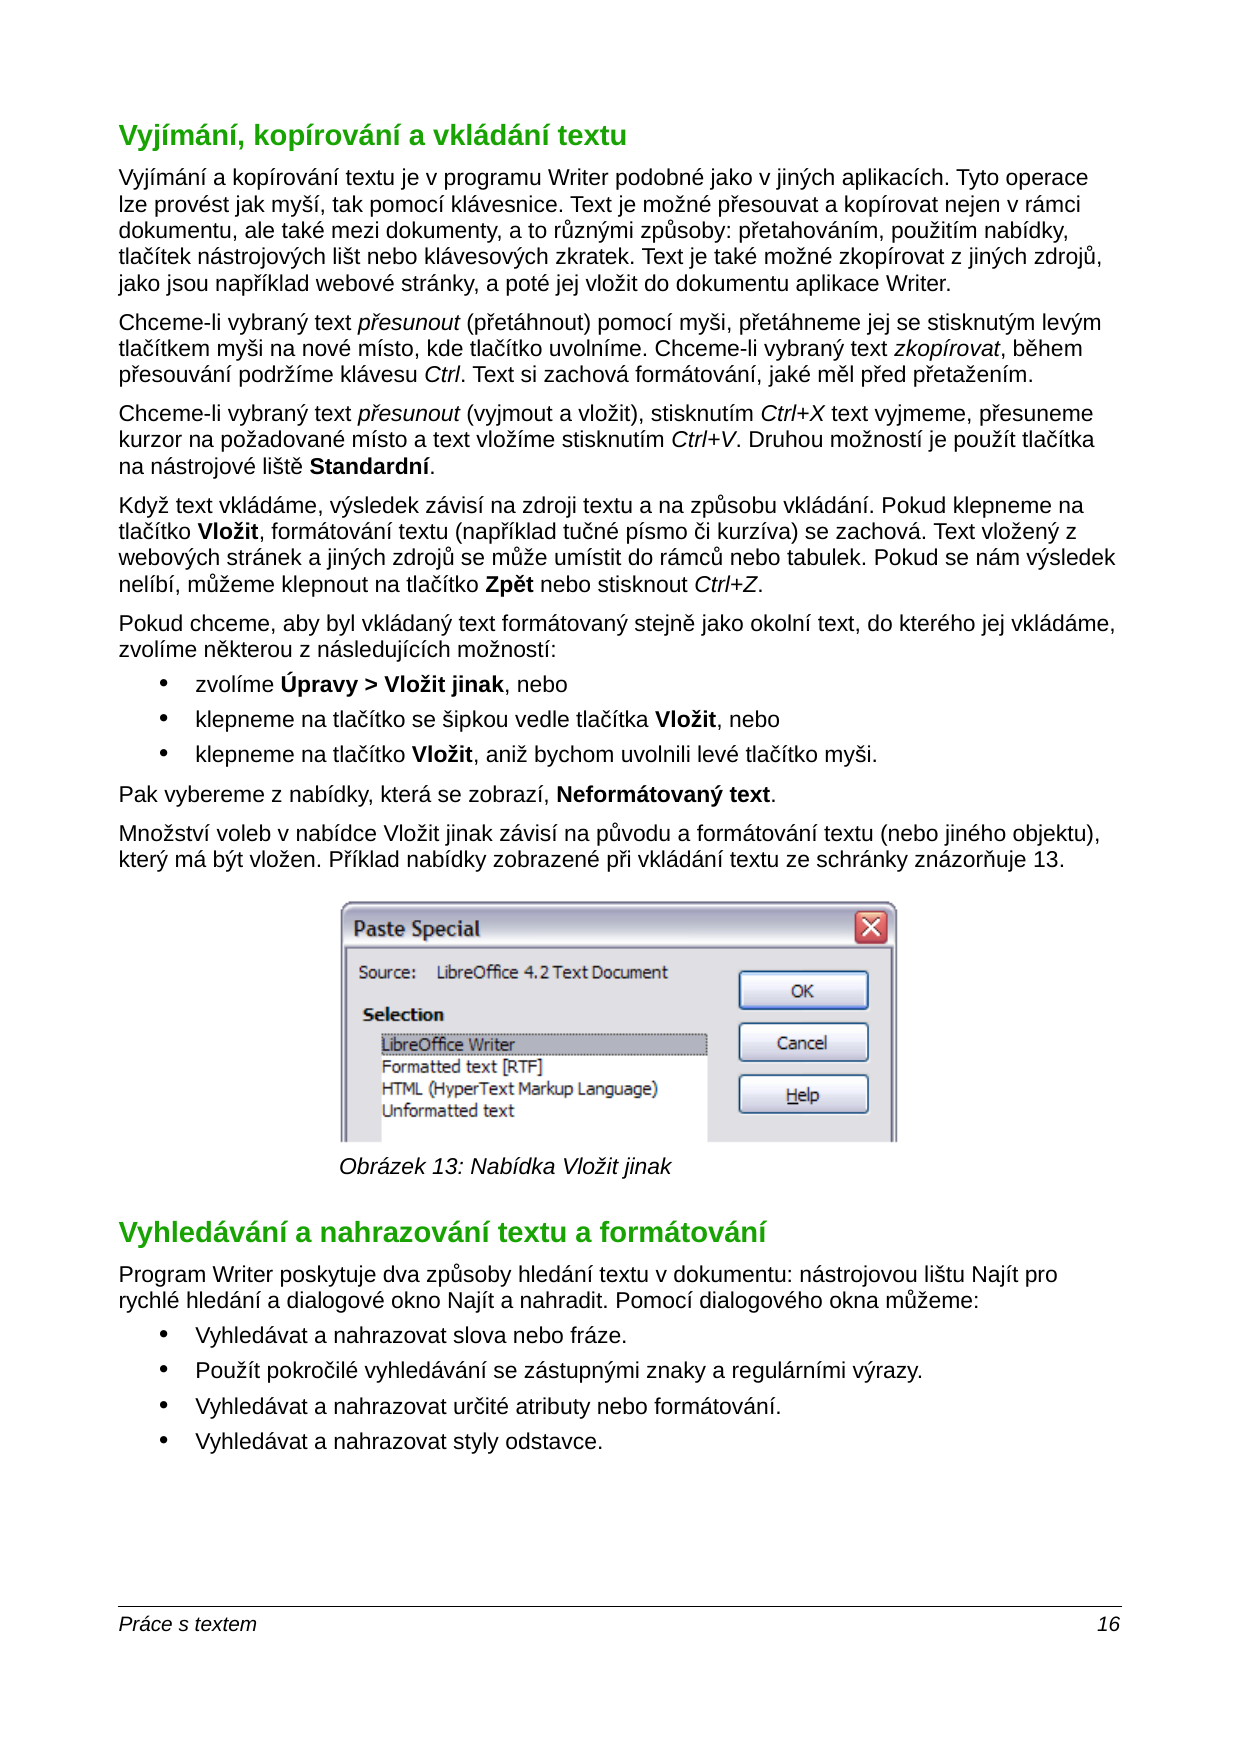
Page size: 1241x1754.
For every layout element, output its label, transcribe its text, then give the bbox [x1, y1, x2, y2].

list Vyhledávat a nahrazovat slova nebo fráze. [156, 1320, 1122, 1349]
list Pokud chceme, aby byl vkládaný text formátovaný stejně jako okolní text, do kterého jej vkládáme, zvolíme některou z následujících možností: [118, 609, 1122, 662]
subtitle Vyjímání, kopírování a vkládání textu [118, 118, 1122, 152]
text Množství voleb v nabídce Vložit jinak závisí na původu a formátování textu (nebo jiného objektu), který má být vložen. Příklad nabídky zobrazené při vkládání textu ze schránky znázorňuje obrázek 13. [118, 820, 1122, 873]
text Chceme-li vybraný text přesunout (vyjmout a vložit), stisknutím Ctrl+X text vyjmeme, přesuneme kurzor na požadované místo a text vložíme stisknutím Ctrl+V. Druhou možností je použít tlačítka na nástrojové liště Standardní. [118, 400, 1122, 479]
list klepneme na tlačítko Vložit, aniž bychom uvolnili levé tlačítko myši. [156, 739, 1122, 769]
picture [338, 897, 902, 1147]
list Program Writer poskytuje dva způsoby hledání textu v dokumentu: nástrojovou lištu Najít pro rychlé hledání a dialogové okno Najít a nahradit. Pomocí dialogového okna můžeme: [118, 1261, 1122, 1314]
text Chceme-li vybraný text přesunout (přetáhnout) pomocí myši, přetáhneme jej se stisknutým levým tlačítkem myši na nové místo, kde tlačítko uvolníme. Chceme-li vybraný text zkopírovat, během přesouvání podržíme klávesu Ctrl. Text si zachová formátování, jaké měl před přetažením. [118, 308, 1122, 388]
text Vyjímání a kopírování textu je v programu Writer podobné jako v jiných aplikacích. Tyto operace lze provést jak myší, tak pomocí klávesnice. Text je možné přesouvat a kopírovat nejen v rámci dokumentu, ale také mezi dokumenty, a to různými způsoby: přetahováním, použitím nabídky, tlačítek nástrojových lišt nebo klávesových zkratek. Text je také možné zkopírovat z jiných zdrojů, jako jsou například webové stránky, a poté jej vložit do dokumentu aplikace Writer. [118, 164, 1122, 296]
subtitle Vyhledávání a nahrazování textu a formátování [118, 1215, 1122, 1248]
list Použít pokročilé vyhledávání se zástupnými znaky a regulárními výrazy. [156, 1356, 1122, 1385]
text Obrázek 13 : Nabídka Vložit jinak [339, 1153, 901, 1179]
list klepneme na tlačítko se šipkou vedle tlačítka Vložit, nebo [156, 704, 1122, 733]
list Vyhledávat a nahrazovat určité atributy nebo formátování. [156, 1391, 1122, 1420]
text Pak vybereme z nabídky, která se zobrazí, Neformátovaný text. [118, 781, 1122, 807]
list Vyhledávat a nahrazovat styly odstavce. [156, 1426, 1122, 1456]
list zvolíme Úpravy > Vložit jinak, nebo [156, 669, 1122, 698]
text Když text vkládáme, výsledek závisí na zdroji textu a na způsobu vkládání. Pokud klepneme na tlačítko Vložit, formátování textu (například tučné písmo či kurzíva) se zachová. Text vložený z webových stránek a jiných zdrojů se může umístit do rámců nebo tabulek. Pokud se nám výsledek nelíbí, můžeme klepnout na tlačítko Zpět nebo stisknout Ctrl+Z. [118, 492, 1122, 597]
